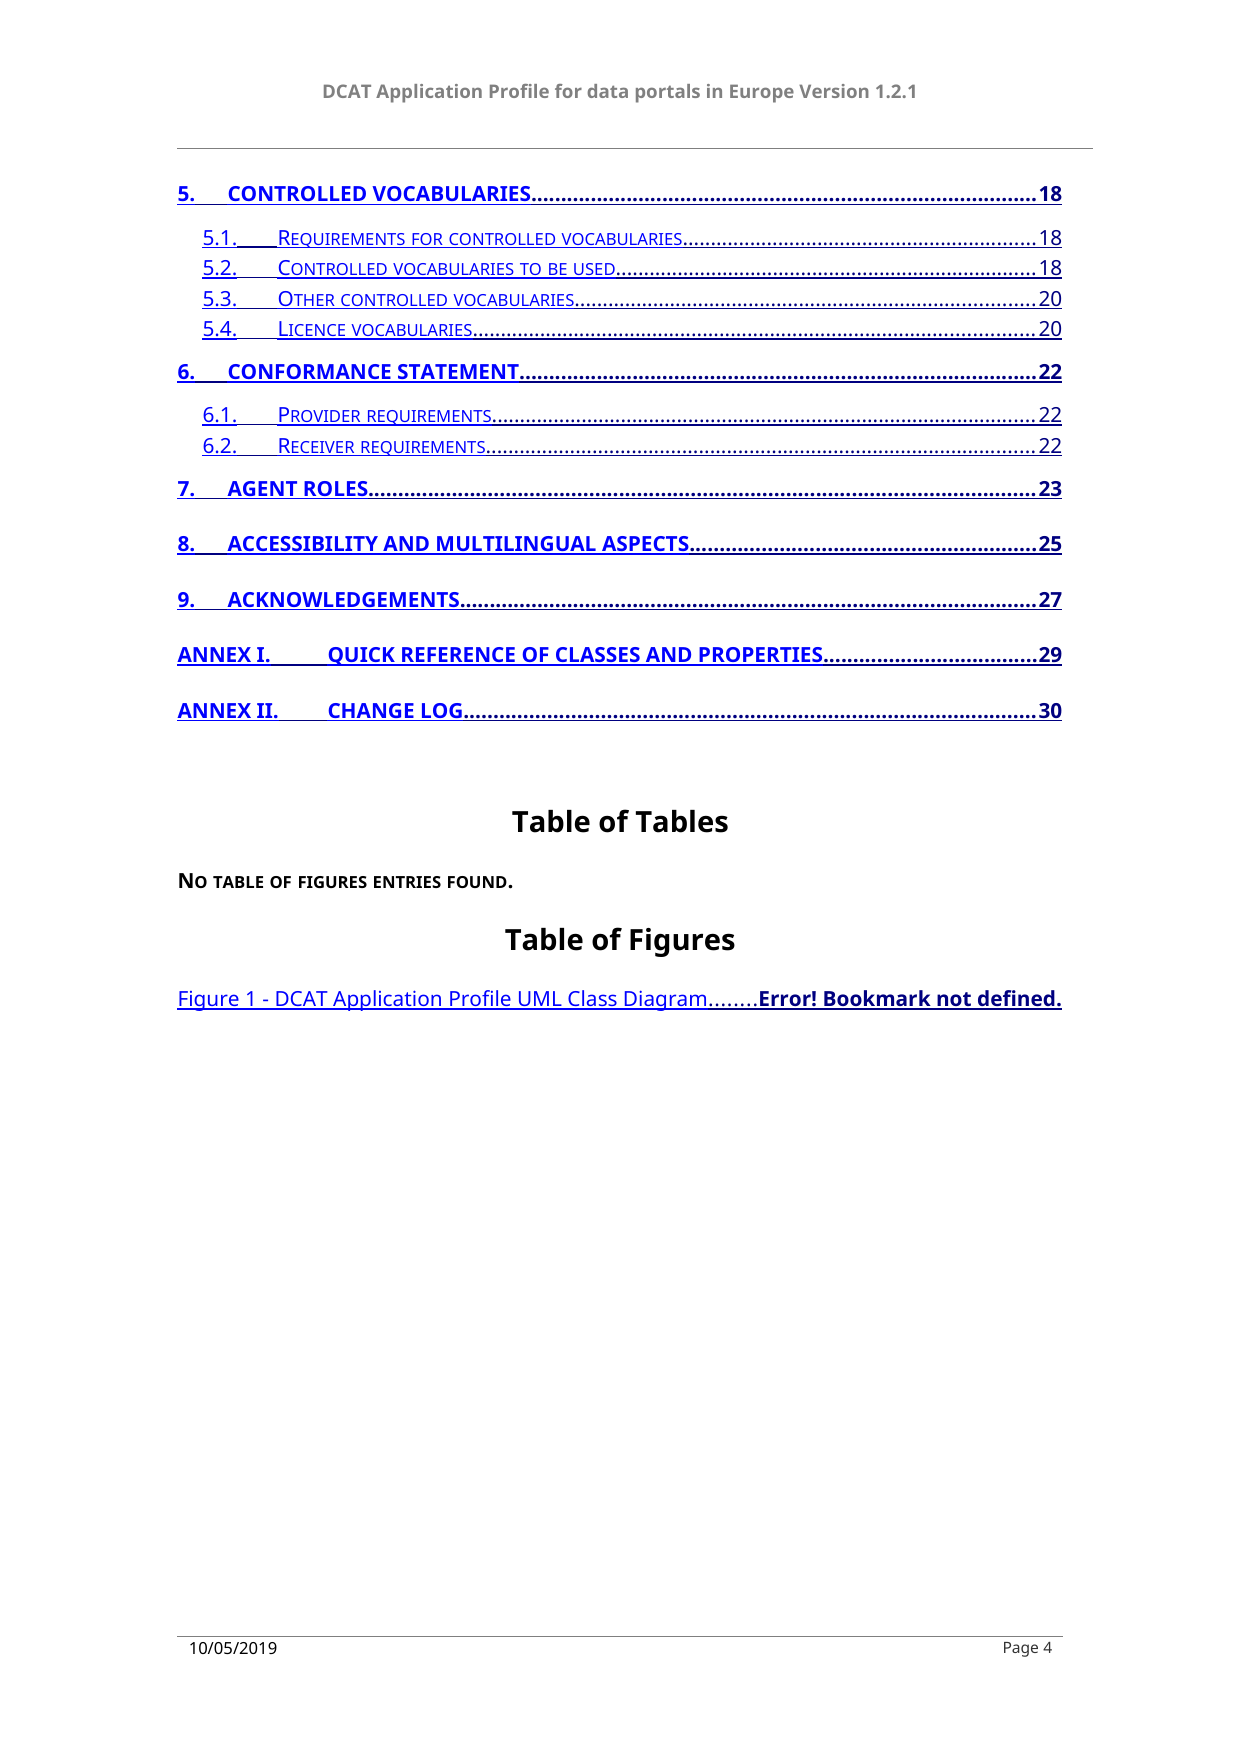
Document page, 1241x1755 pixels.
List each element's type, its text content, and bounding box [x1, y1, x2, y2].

text 6. Conformance Statement 22 [177, 355, 1063, 386]
text No table of figures entries found. [177, 866, 1063, 895]
text 5.2. Controlled vocabularies to be used 18 [202, 251, 1063, 282]
text 7. Agent roles 23 [177, 472, 1063, 502]
text 6.1. Provider requirements 22 [202, 398, 1063, 429]
text Annex II. Change Log 30 [177, 694, 1063, 724]
text 5. Controlled Vocabularies 18 [177, 178, 1063, 208]
title Table of Figures [177, 920, 1063, 959]
text 9. Acknowledgements 27 [177, 583, 1063, 613]
text Annex I. Quick reference of classes and properties 29 [177, 638, 1063, 669]
text 5.1. Requirements for controlled vocabularies 18 [202, 221, 1063, 251]
text 5.4. Licence vocabularies 20 [202, 312, 1063, 343]
text 8. Accessibility and Multilingual Aspects 25 [177, 527, 1063, 558]
title Table of Tables [177, 802, 1063, 841]
text Figure 1 - DCAT Application Profile UML Class Diagram Error! Bookmark not defined. [177, 984, 1063, 1013]
text 5.3. Other controlled vocabularies 20 [202, 282, 1063, 312]
text 6.2. Receiver requirements 22 [202, 429, 1063, 459]
